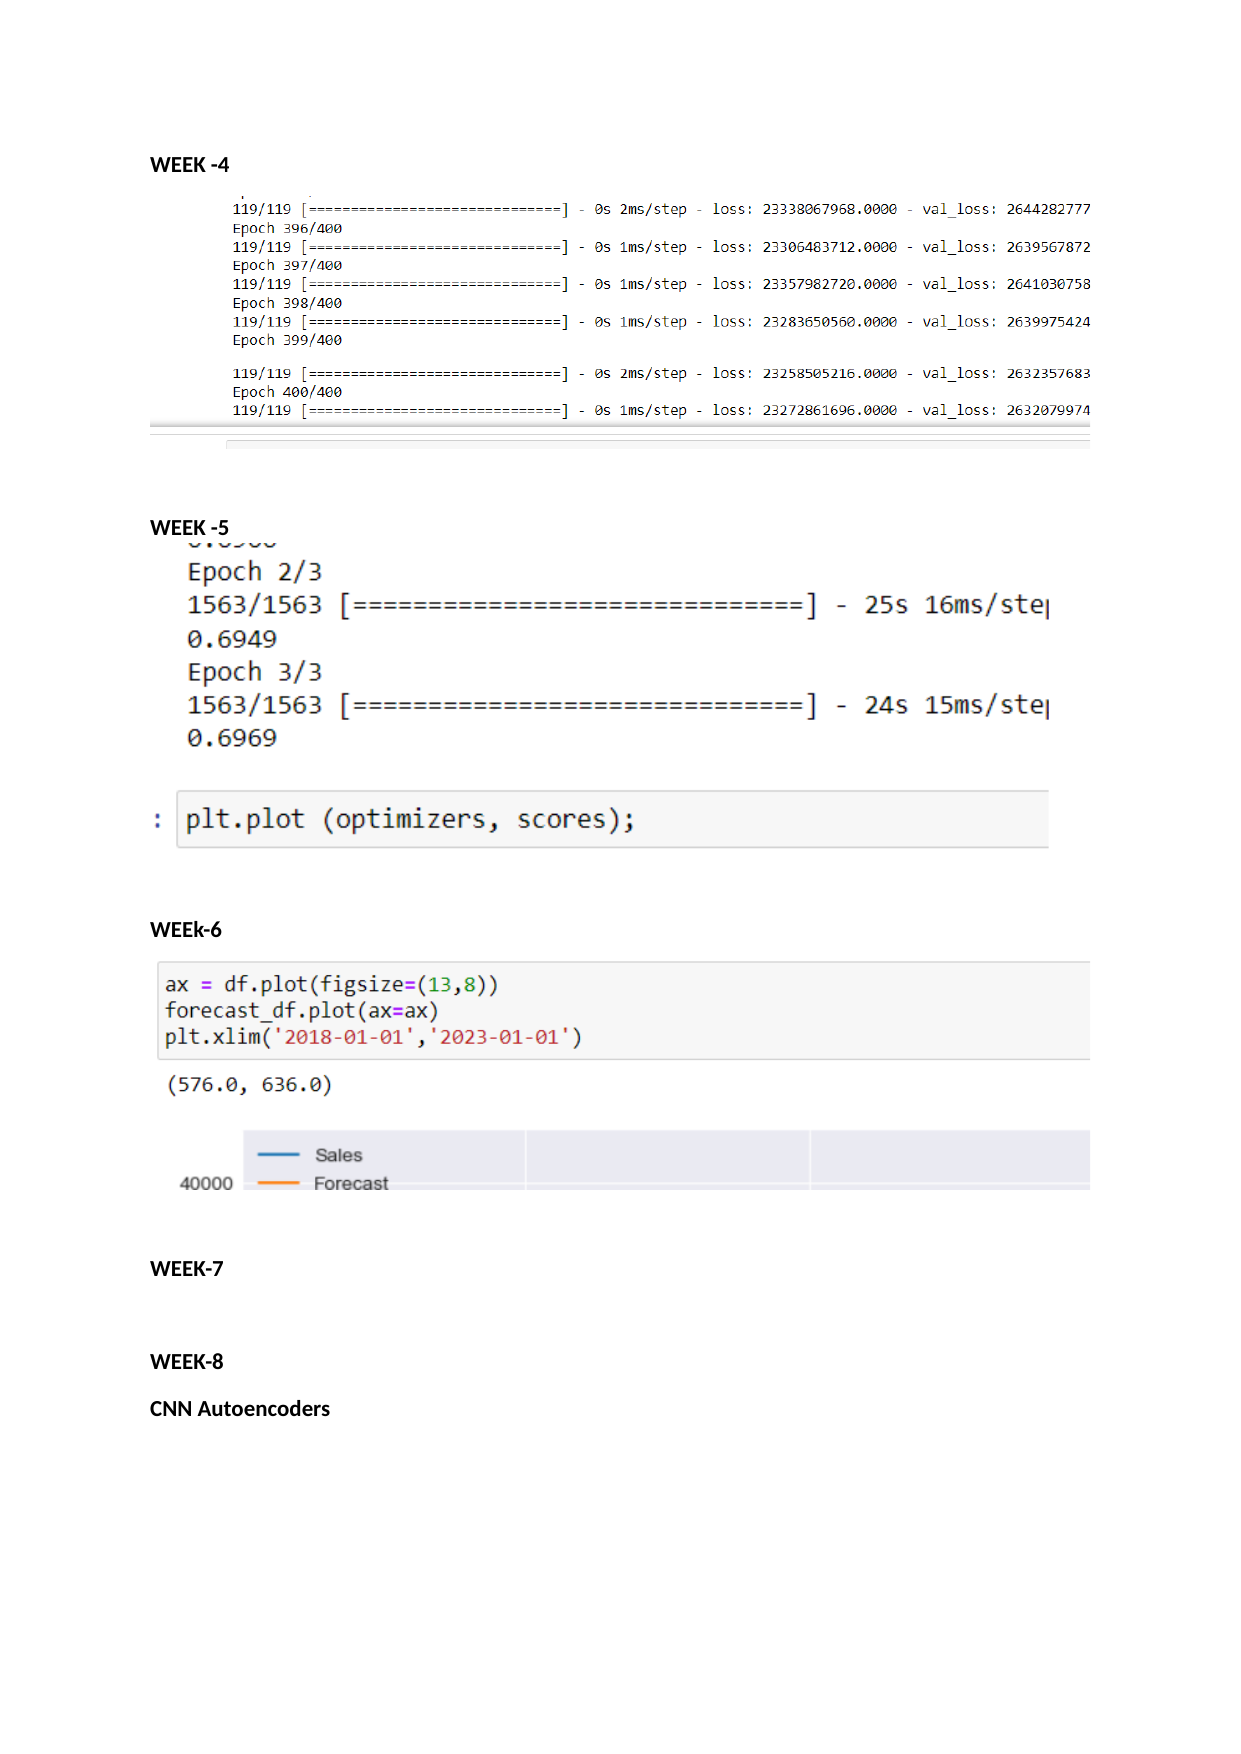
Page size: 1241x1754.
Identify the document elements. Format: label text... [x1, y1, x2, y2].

text WEEK-8 [150, 1347, 1090, 1376]
text WEEk-6 [150, 915, 1090, 944]
text WEEK-7 [150, 1254, 1090, 1282]
text WEEK -5 [150, 513, 1090, 849]
text WEEK -4 [150, 150, 1090, 178]
text CNN Autoencoders [150, 1394, 1090, 1422]
